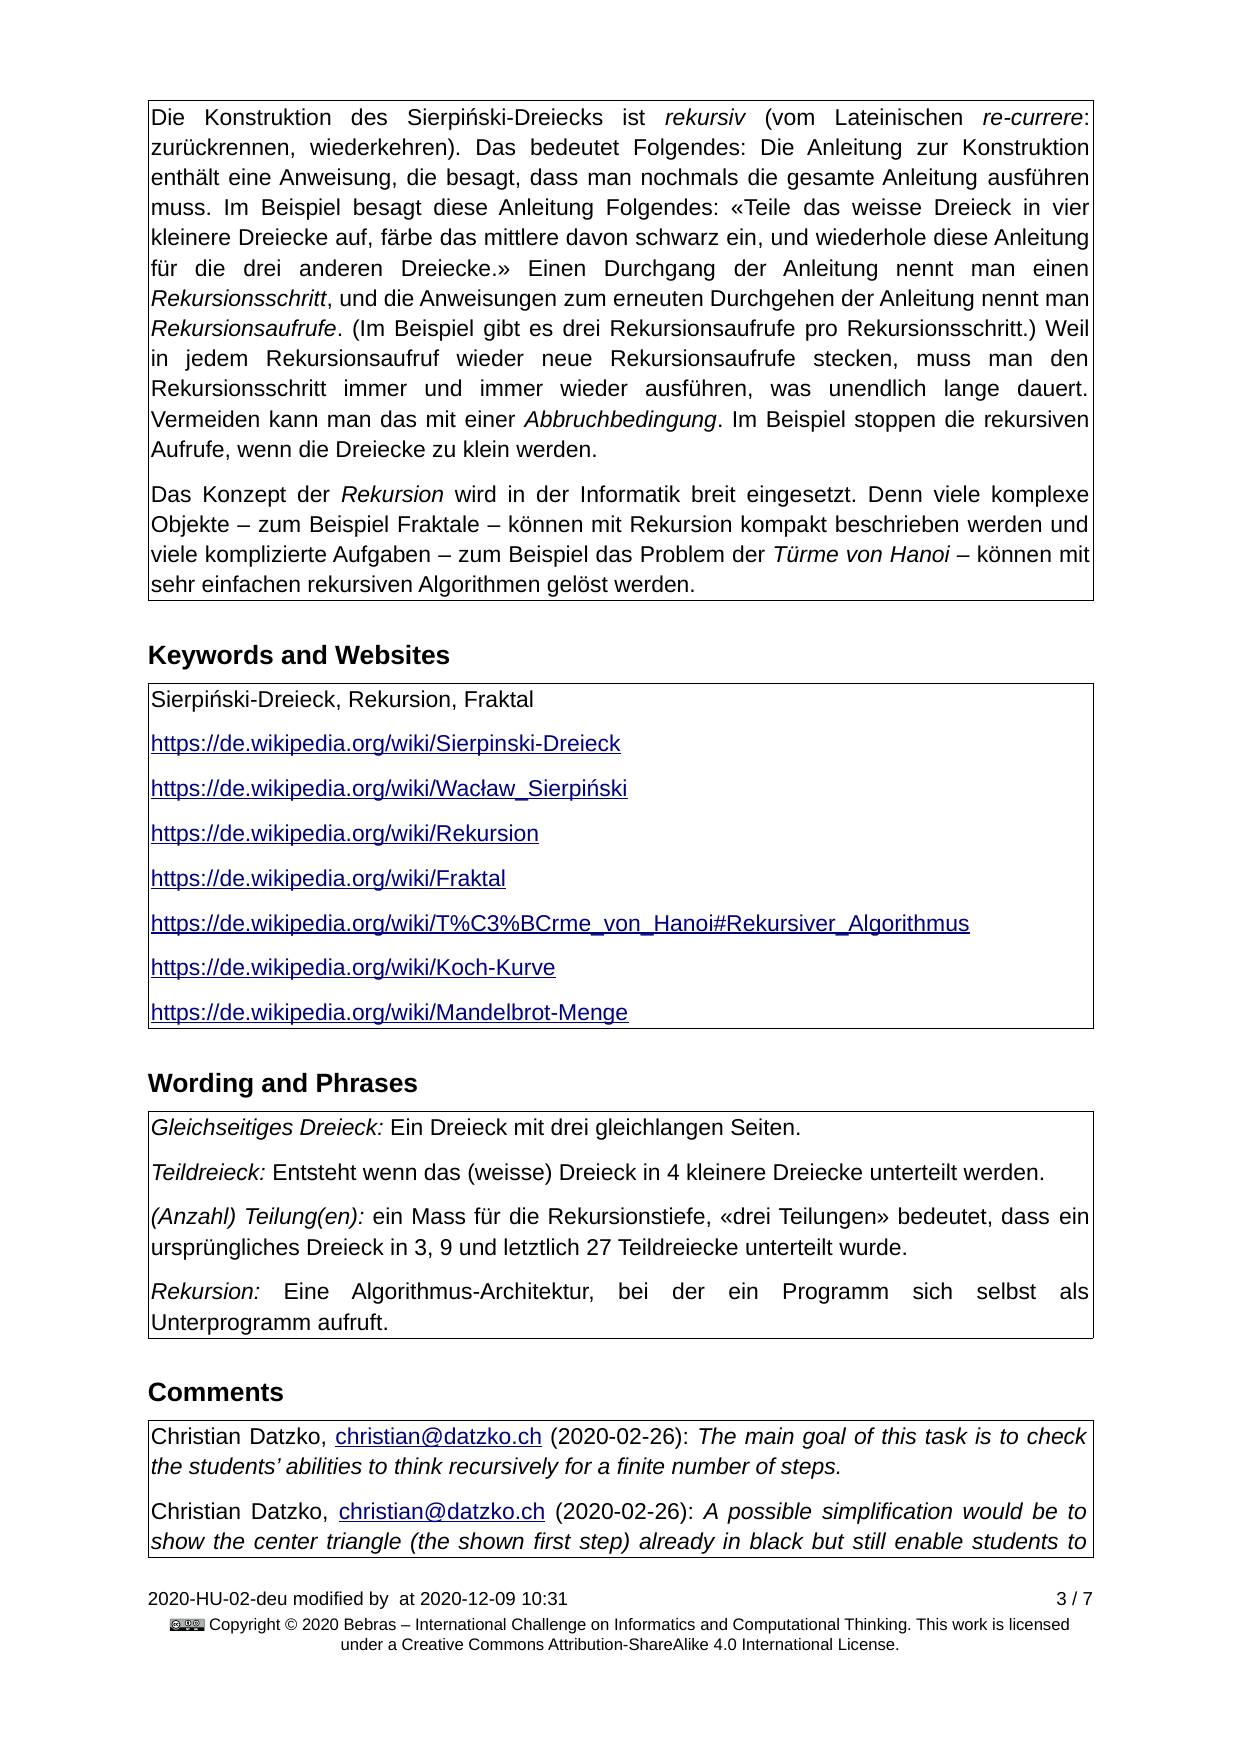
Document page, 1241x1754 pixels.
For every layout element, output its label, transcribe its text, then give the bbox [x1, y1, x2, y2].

text Das Konzept der Rekursion wird in der Informatik breit eingesetzt. Denn viele komplexe Objekte – zum Beispiel Fraktale – können mit Rekursion kompakt beschrieben werden und viele komplizierte Aufgaben – zum Beispiel das Problem der Türme von Hanoi – können mit sehr einfachen rekursiven Algorithmen gelöst werden. [149, 477, 1093, 600]
text (Anzahl) Teilung(en): ein Mass für die Rekursionstiefe, «drei Teilungen» bedeutet, dass ein ursprüngliches Dreieck in 3, 9 und letztlich 27 Teildreiecke unterteilt wurde. [149, 1200, 1093, 1260]
text Die Konstruktion des Sierpiński-Dreiecks ist rekursiv (vom Lateinischen re-currere: zurückrennen, wiederkehren). Das bedeutet Folgendes: Die Anleitung zur Konstruktion enthält eine Anweisung, die besagt, dass man nochmals die gesamte Anleitung ausführen muss. Im Beispiel besagt diese Anleitung Folgendes: «Teile das weisse Dreieck in vier kleinere Dreiecke auf, färbe das mittlere davon schwarz ein, und wiederhole diese Anleitung für die drei anderen Dreiecke.» Einen Durchgang der Anleitung nennt man einen Rekursionsschritt, und die Anweisungen zum erneuten Durchgehen der Anleitung nennt man Rekursionsaufrufe. (Im Beispiel gibt es drei Rekursionsaufrufe pro Rekursionsschritt.) Weil in jedem Rekursionsaufruf wieder neue Rekursionsaufrufe stecken, muss man den Rekursionsschritt immer und immer wieder ausführen, was unendlich lange dauert. Vermeiden kann man das mit einer Abbruchbedingung. Im Beispiel stoppen die rekursiven Aufrufe, wenn die Dreiecke zu klein werden. [149, 101, 1093, 462]
text Christian Datzko, christian@datzko.ch (2020-02-26): A possible simplification would be to show the center triangle (the shown first step) already in black but still enable students to [149, 1495, 1093, 1557]
text Rekursion: Eine Algorithmus-Architektur, bei der ein Programm sich selbst als Unterprogramm aufruft. [149, 1275, 1093, 1338]
text Gleichseitiges Dreieck: Ein Dreieck mit drei gleichlangen Seiten. [149, 1112, 1093, 1140]
text https://de.wikipedia.org/wiki/Fraktal [149, 862, 1093, 891]
text https://de.wikipedia.org/wiki/Rekursion [149, 817, 1093, 846]
text https://de.wikipedia.org/wiki/T%C3%BCrme_von_Hanoi#Rekursiver_Algorithmus [149, 907, 1093, 936]
text https://de.wikipedia.org/wiki/Sierpinski-Dreieck [149, 727, 1093, 757]
text https://de.wikipedia.org/wiki/Mandelbrot-Menge [149, 996, 1093, 1028]
text https://de.wikipedia.org/wiki/Wacław_Sierpiński [149, 772, 1093, 802]
text Christian Datzko, christian@datzko.ch (2020-02-26): The main goal of this task is to check the students’ abilities to think recursively for a finite number of steps. [149, 1421, 1093, 1479]
text https://de.wikipedia.org/wiki/Koch-Kurve [149, 951, 1093, 981]
text Teildreieck: Entsteht wenn das (weisse) Dreieck in 4 kleinere Dreiecke unterteilt werden. [149, 1155, 1093, 1185]
subtitle Keywords and Websites [148, 640, 1093, 670]
subtitle Wording and Phrases [148, 1068, 1093, 1098]
subtitle Comments [148, 1377, 1093, 1407]
text Sierpiński-Dreieck, Rekursion, Fraktal [149, 684, 1093, 712]
